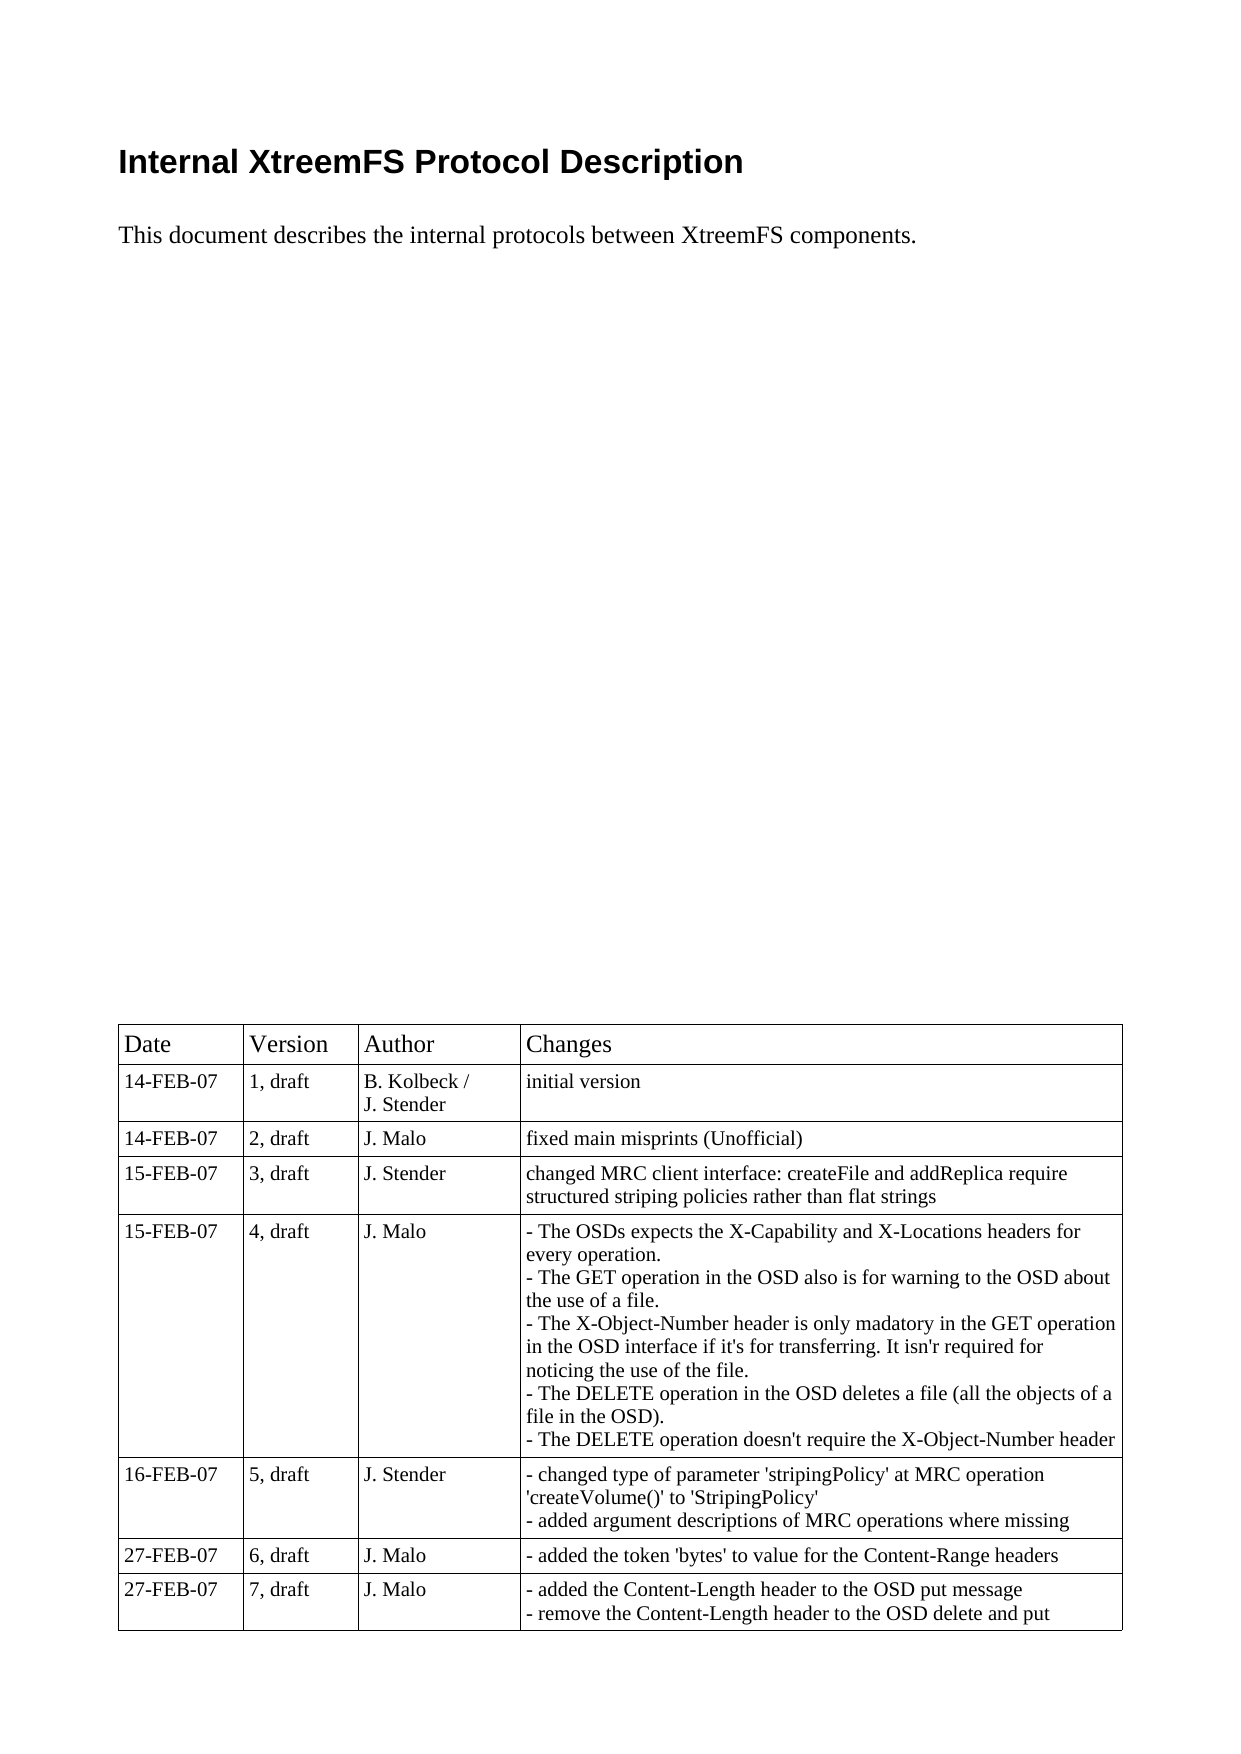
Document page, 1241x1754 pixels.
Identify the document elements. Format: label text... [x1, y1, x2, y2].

table_header Date [119, 1025, 243, 1064]
table_header Author [359, 1025, 520, 1064]
table_header Version [244, 1025, 358, 1064]
table_cell J. Stender [359, 1157, 520, 1214]
table_cell J. Malo [359, 1539, 520, 1572]
table_cell - changed type of parameter 'stripingPolicy' at MRC operation 'createVolume()' to 'StripingPolicy' - added argument descriptions of MRC operations where missing [521, 1458, 1122, 1538]
text This document describes the internal protocols between XtreemFS components. [118, 221, 1122, 248]
table_cell 4, draft [244, 1215, 358, 1457]
table_cell 7, draft [244, 1574, 358, 1630]
table_cell - added the token 'bytes' to value for the Content-Range headers [521, 1539, 1122, 1572]
table_cell initial version [521, 1065, 1122, 1121]
table_cell J. Malo [359, 1215, 520, 1457]
table_cell fixed main misprints (Unofficial) [521, 1122, 1122, 1156]
table_cell - added the Content-Length header to the OSD put message - remove the Content-Length header to the OSD delete and put [521, 1574, 1122, 1630]
table_cell 27-FEB-07 [119, 1574, 243, 1630]
table_cell J. Stender [359, 1458, 520, 1538]
table_cell B. Kolbeck / J. Stender [359, 1065, 520, 1121]
table_cell 15-FEB-07 [119, 1215, 243, 1457]
table_cell J. Malo [359, 1574, 520, 1630]
table_cell 2, draft [244, 1122, 358, 1156]
table_cell 15-FEB-07 [119, 1157, 243, 1214]
table_cell 27-FEB-07 [119, 1539, 243, 1572]
table_cell 5, draft [244, 1458, 358, 1538]
table_cell 14-FEB-07 [119, 1122, 243, 1156]
table_cell 1, draft [244, 1065, 358, 1121]
table_cell 16-FEB-07 [119, 1458, 243, 1538]
table_cell 14-FEB-07 [119, 1065, 243, 1121]
table_cell 6, draft [244, 1539, 358, 1572]
table_cell changed MRC client interface: createFile and addReplica require structured striping policies rather than flat strings [521, 1157, 1122, 1214]
table_cell - The OSDs expects the X-Capability and X-Locations headers for every operation. - The GET operation in the OSD also is for warning to the OSD about the use of a file. - The X-Object-Number header is only madatory in the GET operation in the OSD interface if it's for transferring. It isn'r required for noticing the use of the file. - The DELETE operation in the OSD deletes a file (all the objects of a file in the OSD). - The DELETE operation doesn't require the X-Object-Number header [521, 1215, 1122, 1457]
subtitle Internal XtreemFS Protocol Description [118, 143, 1122, 181]
table_cell 3, draft [244, 1157, 358, 1214]
table_header Changes [521, 1025, 1122, 1064]
table_cell J. Malo [359, 1122, 520, 1156]
